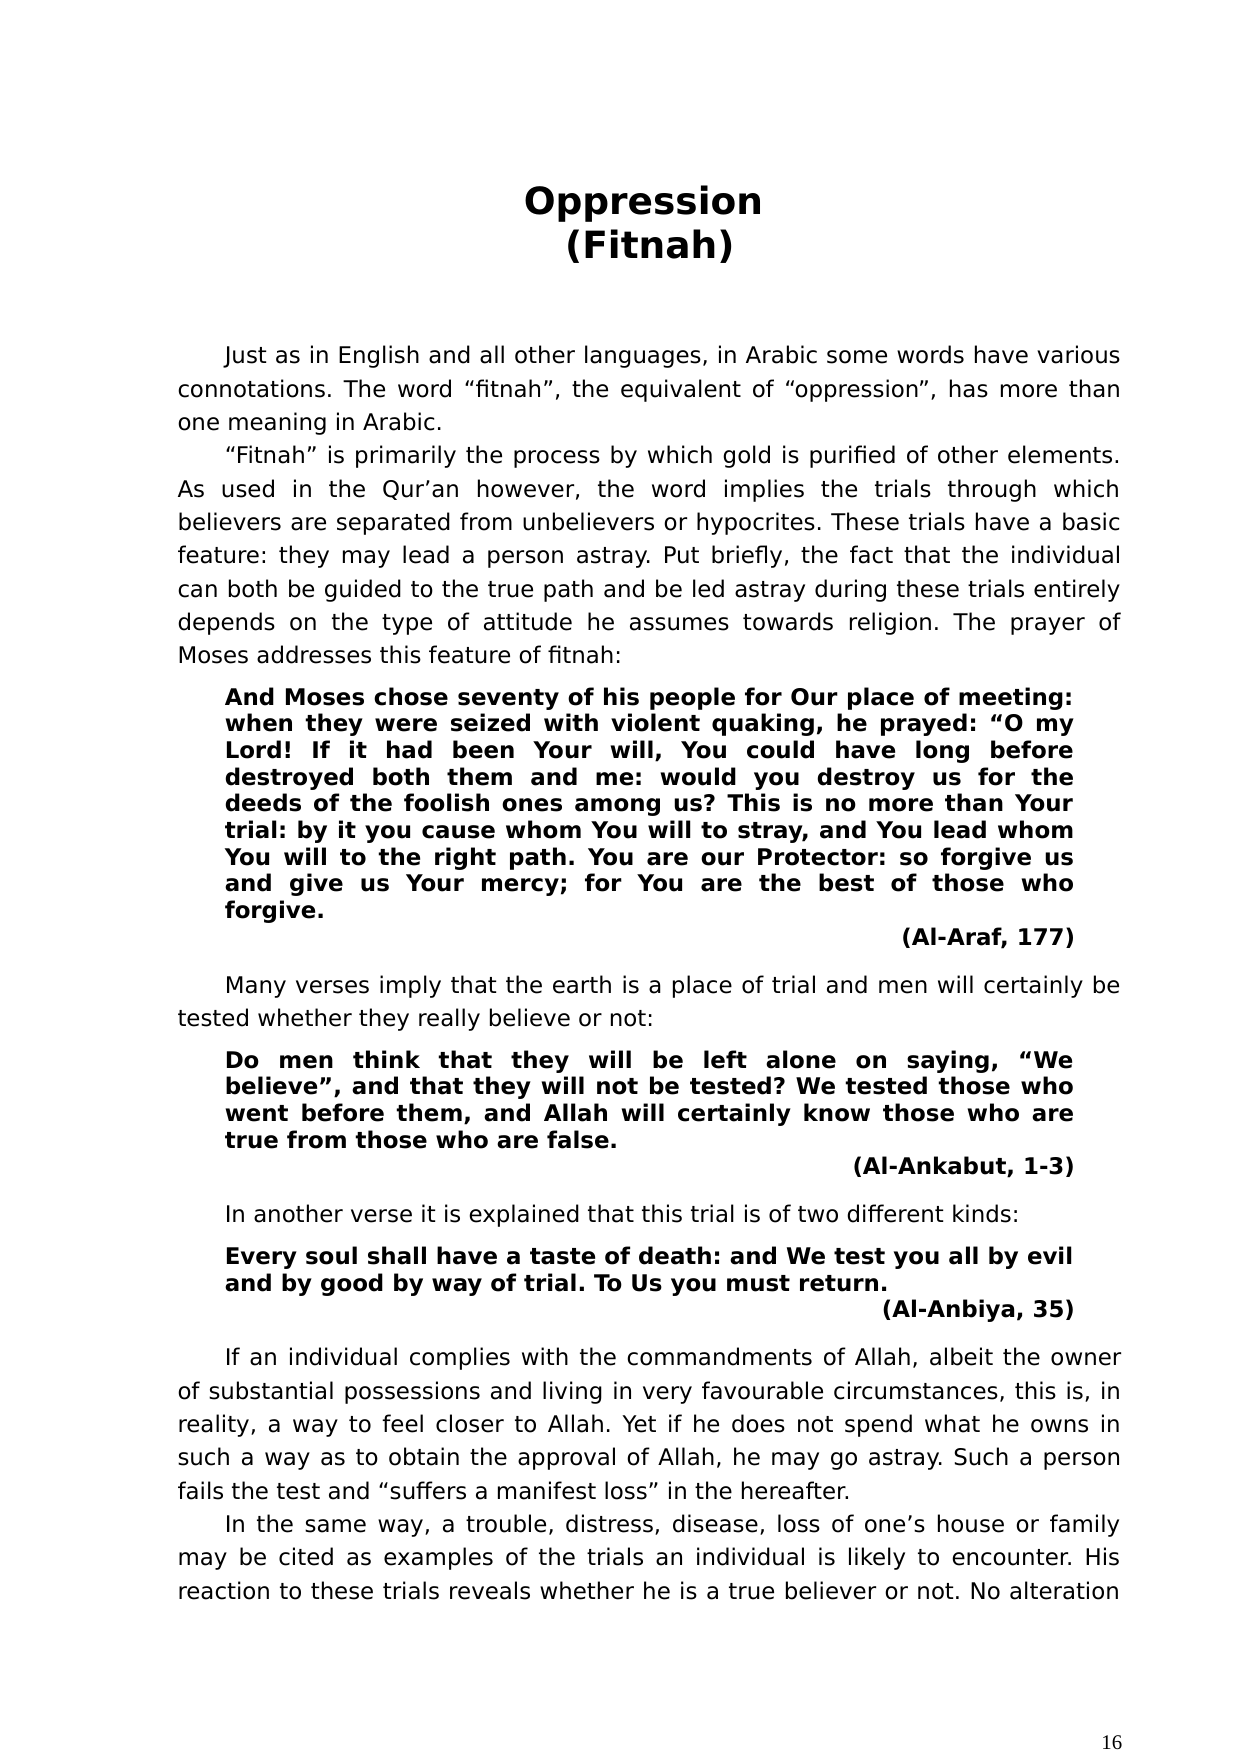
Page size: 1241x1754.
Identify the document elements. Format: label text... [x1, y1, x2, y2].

text Oppression (Fitnah) [177, 180, 1122, 267]
text In another verse it is explained that this trial is of two different kinds: [177, 1195, 1122, 1228]
text (Al-Anbiya, 35) [224, 1296, 1075, 1323]
text (Al-Ankabut, 1-3) [224, 1153, 1075, 1180]
text Do men think that they will be left alone on saying, “We believe”, and that they will not be tested? We tested those who went before them, and Allah will certainly know those who are true from those who are false. [224, 1047, 1075, 1153]
text And Moses chose seventy of his people for Our place of meeting: when they were seized with violent quaking, he prayed: “O my Lord! If it had been Your will, You could have long before destroyed both them and me: would you destroy us for the deeds of the foolish ones among us? This is no more than Your trial: by it you cause whom You will to stray, and You lead whom You will to the right path. You are our Protector: so forgive us and give us Your mercy; for You are the best of those who forgive. [224, 684, 1075, 924]
text If an individual complies with the commandments of Allah, albeit the owner of substantial possessions and living in very favourable circumstances, this is, in reality, a way to feel closer to Allah. Yet if he does not spend what he owns in such a way as to obtain the approval of Allah, he may go astray. Such a person fails the test and “suffers a manifest loss” in the hereafter. [177, 1338, 1122, 1504]
text In the same way, a trouble, distress, disease, loss of one’s house or family may be cited as examples of the trials an individual is likely to encounter. His reaction to these trials reveals whether he is a true believer or not. No alteration [177, 1504, 1122, 1604]
text Many verses imply that the earth is a place of trial and men will certainly be tested whether they really believe or not: [177, 965, 1122, 1032]
text Every soul shall have a taste of death: and We test you all by evil and by good by way of trial. To Us you must return. [224, 1243, 1075, 1296]
text Just as in English and all other languages, in Arabic some words have various connotations. The word “fitnah”, the equivalent of “oppression”, has more than one meaning in Arabic. [177, 336, 1122, 436]
text (Al-Araf, 177) [224, 924, 1075, 951]
text “Fitnah” is primarily the process by which gold is purified of other elements. As used in the Qur’an however, the word implies the trials through which believers are separated from unbelievers or hypocrites. These trials have a basic feature: they may lead a person astray. Put briefly, the fact that the individual can both be guided to the true path and be led astray during these trials entirely depends on the type of attitude he assumes towards religion. The prayer of Moses addresses this feature of fitnah: [177, 436, 1122, 669]
